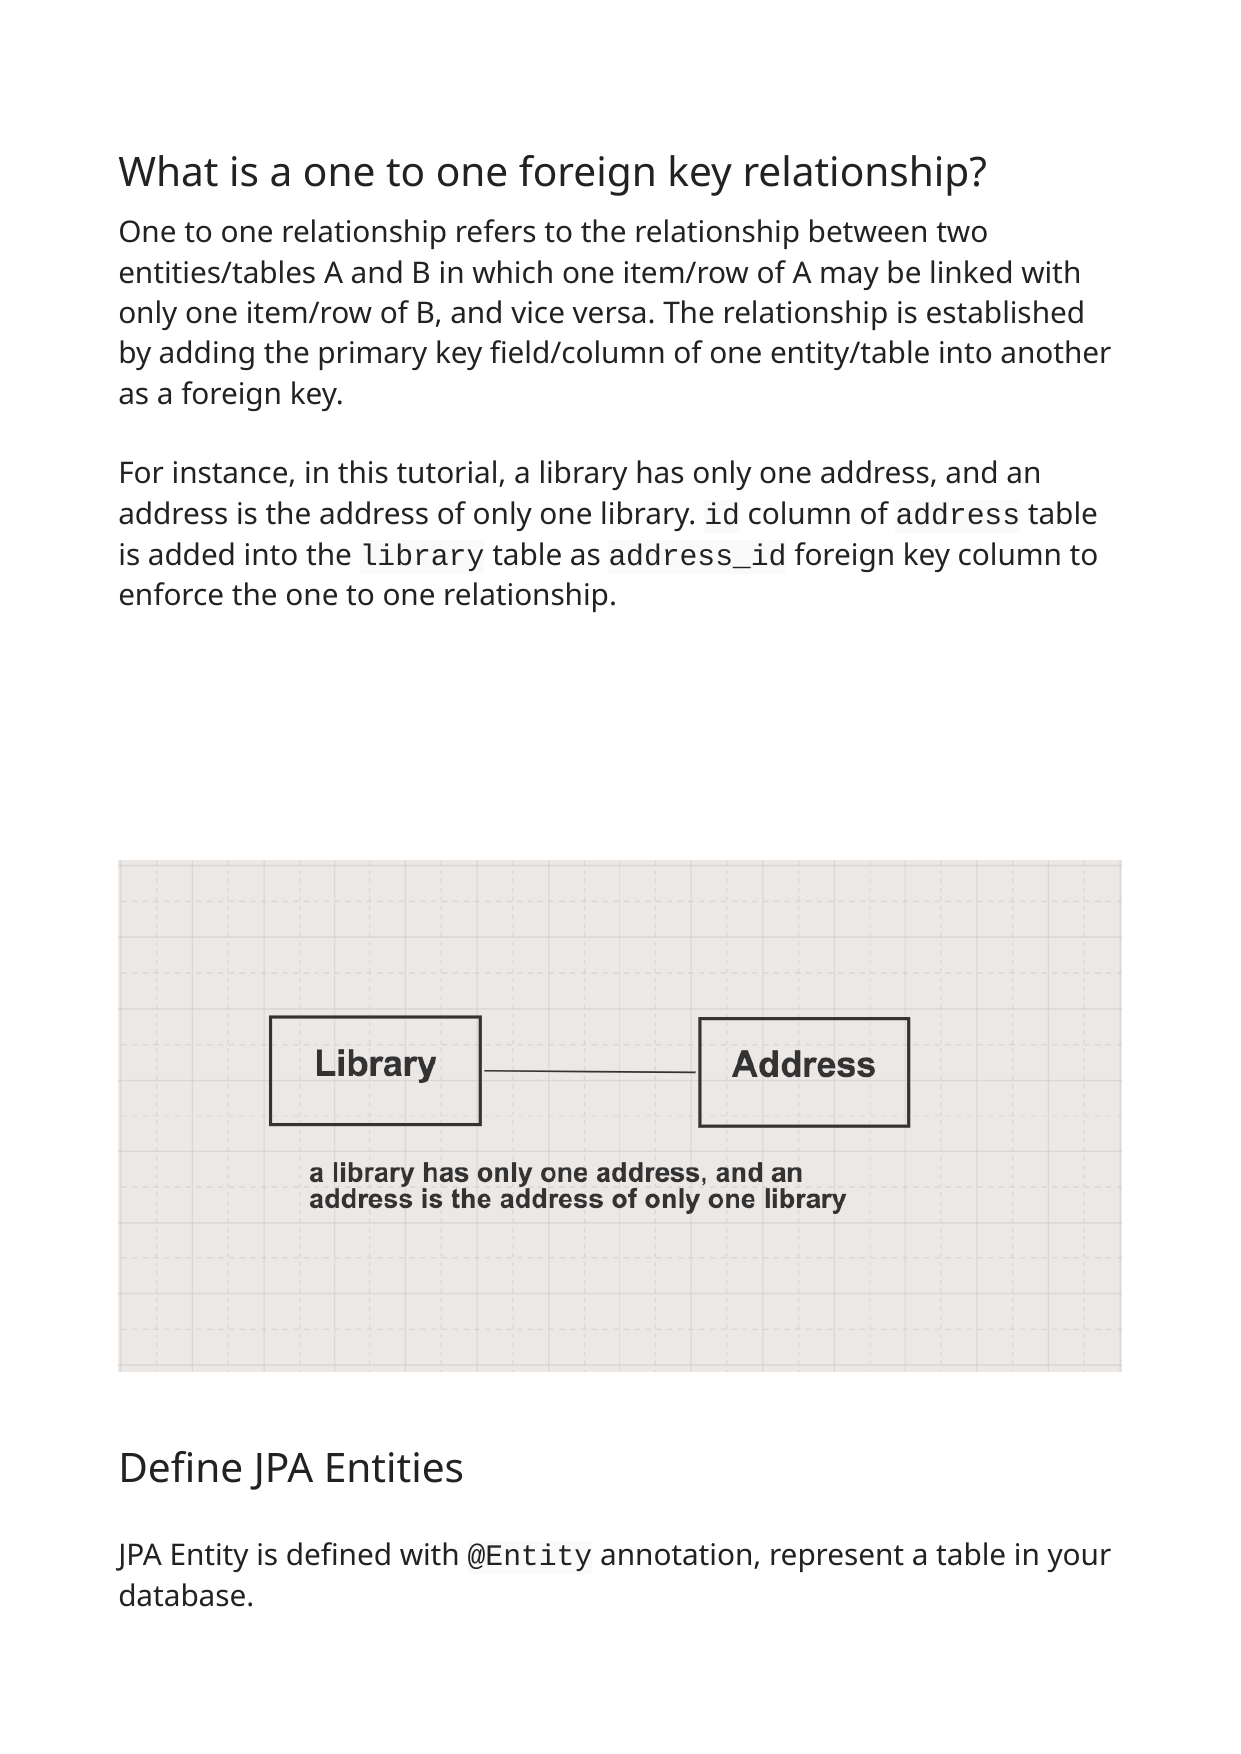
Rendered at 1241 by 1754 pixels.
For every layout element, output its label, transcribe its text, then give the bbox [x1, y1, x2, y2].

text JPA Entity is defined with @Entity annotation, represent a table in your database. [118, 1534, 1122, 1615]
text One to one relationship refers to the relationship between two entities/tables A and B in which one item/row of A may be linked with only one item/row of B, and vice versa. The relationship is established by adding the primary key field/column of one entity/table into another as a foreign key. [118, 211, 1122, 413]
text For instance, in this tutorial, a library has only one address, and an address is the address of only one library. id column of address table is added into the library table as address_id foreign key column to enforce the one to one relationship. [118, 452, 1122, 614]
subtitle What is a one to one foreign key relationship? [118, 143, 1122, 198]
subtitle Define JPA Entities [118, 1439, 1122, 1495]
picture [118, 860, 1122, 1372]
